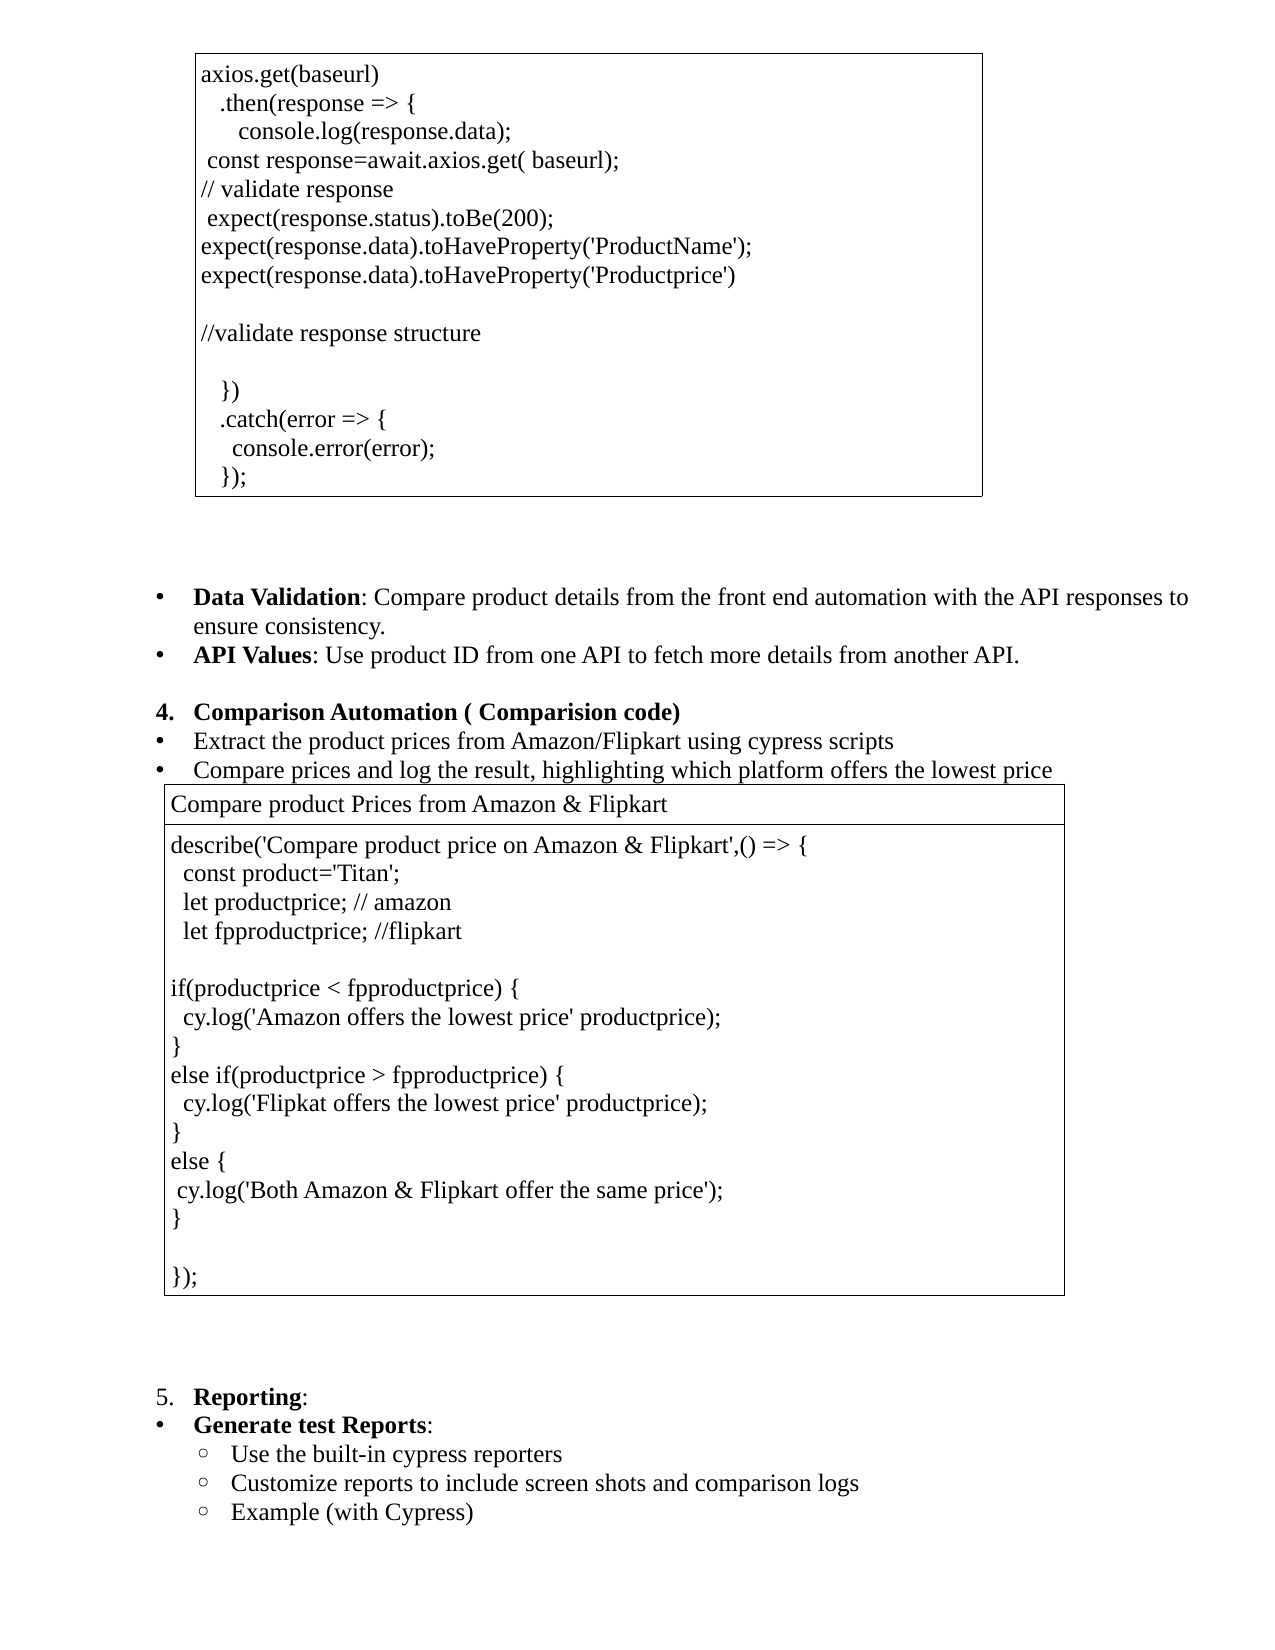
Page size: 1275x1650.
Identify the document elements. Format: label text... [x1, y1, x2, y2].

list Reporting: [156, 1382, 1219, 1411]
list Customize reports to include screen shots and comparison logs [193, 1468, 1219, 1497]
table_cell describe('Compare product price on Amazon & Flipkart',() => { const product='Titan'; let productprice; // amazon let fpproductprice; //flipkart if(productprice < fpproductprice) { cy.log('Amazon offers the lowest price' productprice); } else if(productprice > fpproductprice) { cy.log('Flipkat offers the lowest price' productprice); } else { cy.log('Both Amazon & Flipkart offer the same price'); } }); [165, 825, 1064, 1295]
list Use the built-in cypress reporters [193, 1439, 1219, 1468]
table_cell axios.get(baseurl) .then(response => { console.log(response.data); const response=await.axios.get( baseurl); // validate response expect(response.status).toBe(200); expect(response.data).toHaveProperty('ProductName'); expect(response.data).toHaveProperty('Productprice') //validate response structure }) .catch(error => { console.error(error); }); [196, 54, 982, 496]
list Compare prices and log the result, highlighting which platform offers the lowest price [156, 755, 1219, 783]
list Comparison Automation ( Comparision code) [156, 697, 1219, 726]
list API Values: Use product ID from one API to fetch more details from another API. [156, 640, 1219, 668]
list Example (with Cypress) [193, 1497, 1219, 1526]
list Data Validation: Compare product details from the front end automation with the API responses to ensure consistency. [156, 582, 1219, 640]
list Extract the product prices from Amazon/Flipkart using cypress scripts [156, 726, 1219, 755]
list Generate test Reports: [156, 1411, 1219, 1439]
table_header Compare product Prices from Amazon & Flipkart [165, 785, 1064, 824]
